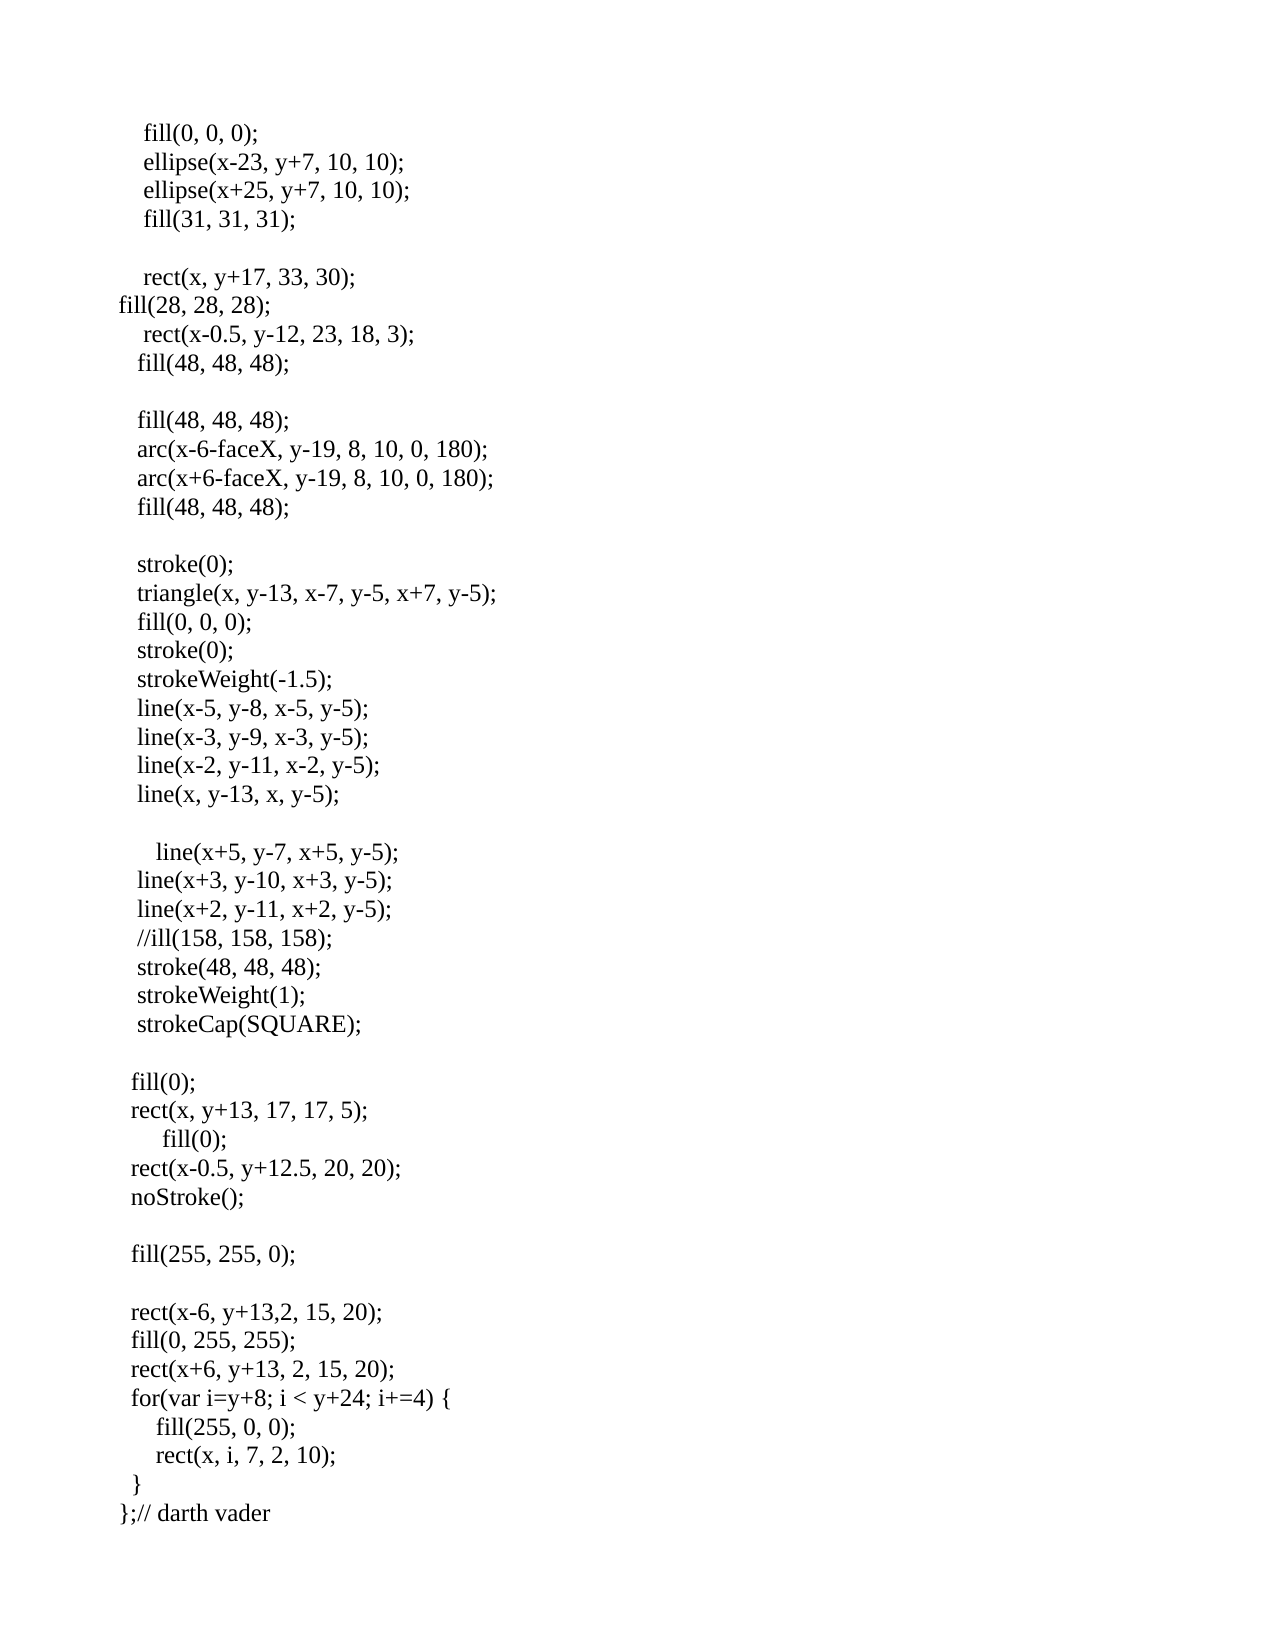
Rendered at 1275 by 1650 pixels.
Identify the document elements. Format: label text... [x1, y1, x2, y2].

text fill(0, 0, 0); ellipse(x-23, y+7, 10, 10); ellipse(x+25, y+7, 10, 10); fill(31, 31, 31); rect(x, y+17, 33, 30); fill(28, 28, 28); rect(x-0.5, y-12, 23, 18, 3); fill(48, 48, 48); fill(48, 48, 48); arc(x-6-faceX, y-19, 8, 10, 0, 180); arc(x+6-faceX, y-19, 8, 10, 0, 180); fill(48, 48, 48); stroke(0); triangle(x, y-13, x-7, y-5, x+7, y-5); fill(0, 0, 0); stroke(0); strokeWeight(-1.5); line(x-5, y-8, x-5, y-5); line(x-3, y-9, x-3, y-5); line(x-2, y-11, x-2, y-5); line(x, y-13, x, y-5); line(x+5, y-7, x+5, y-5); line(x+3, y-10, x+3, y-5); line(x+2, y-11, x+2, y-5); //ill(158, 158, 158); stroke(48, 48, 48); strokeWeight(1); strokeCap(SQUARE); fill(0); rect(x, y+13, 17, 17, 5); fill(0); rect(x-0.5, y+12.5, 20, 20); noStroke(); fill(255, 255, 0); rect(x-6, y+13,2, 15, 20); fill(0, 255, 255); rect(x+6, y+13, 2, 15, 20); for(var i=y+8; i < y+24; i+=4) { fill(255, 0, 0); rect(x, i, 7, 2, 10); } };// darth vader [118, 118, 1157, 1527]
